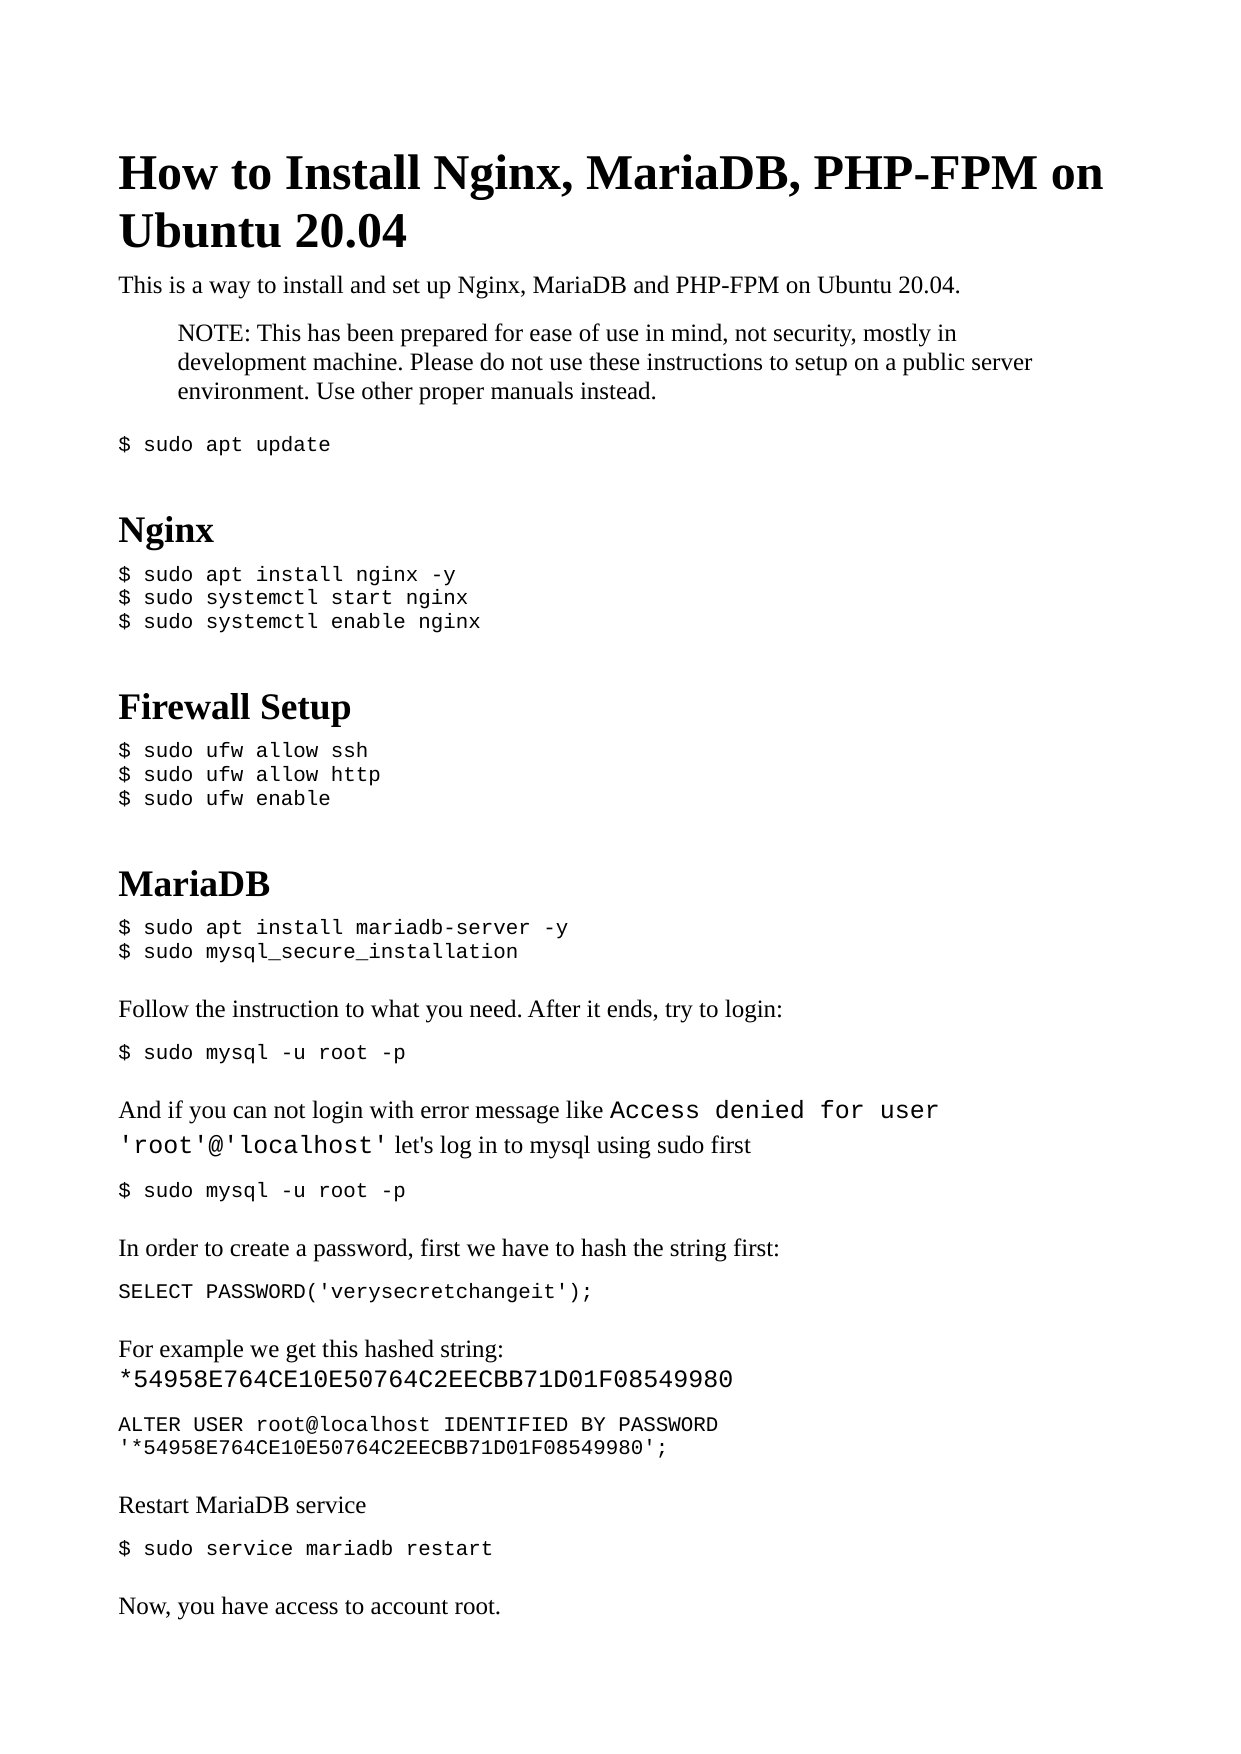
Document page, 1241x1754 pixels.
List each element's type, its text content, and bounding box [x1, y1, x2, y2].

subtitle How to Install Nginx, MariaDB, PHP-FPM on Ubuntu 20.04 [118, 143, 1122, 258]
text $ sudo ufw enable [118, 788, 1122, 811]
text $ sudo systemctl start nginx [118, 587, 1122, 611]
text This is a way to install and set up Nginx, MariaDB and PHP-FPM on Ubuntu 20.04. [118, 271, 1122, 299]
subtitle MariaDB [118, 862, 1122, 905]
text Restart MariaDB service [118, 1491, 1122, 1519]
text $ sudo systemctl enable nginx [118, 611, 1122, 634]
text $ sudo mysql -u root -p [118, 1180, 1122, 1203]
text For example we get this hashed string: *54958E764CE10E50764C2EECBB71D01F08549980 [118, 1334, 1122, 1395]
text $ sudo service mariadb restart [118, 1538, 1122, 1562]
subtitle Firewall Setup [118, 685, 1122, 728]
text Now, you have access to account root. [118, 1591, 1122, 1620]
text $ sudo apt install nginx -y [118, 563, 1122, 587]
text And if you can not login with error message like Access denied for user 'root'@'localhost' let's log in to mysql using sudo first [118, 1095, 1122, 1161]
text In order to create a password, first we have to hash the string first: [118, 1233, 1122, 1262]
text $ sudo mysql -u root -p [118, 1042, 1122, 1065]
text NOTE: This has been prepared for ease of use in mind, not security, mostly in development machine. Please do not use these instructions to setup on a public server environment. Use other proper manuals instead. [177, 318, 1063, 404]
text $ sudo apt update [118, 434, 1122, 458]
subtitle Nginx [118, 508, 1122, 551]
text $ sudo apt install mariadb-server -y [118, 917, 1122, 941]
text ALTER USER root@localhost IDENTIFIED BY PASSWORD '*54958E764CE10E50764C2EECBB71D01F08549980'; [118, 1414, 1122, 1461]
text $ sudo ufw allow http [118, 764, 1122, 788]
text $ sudo ufw allow ssh [118, 740, 1122, 764]
text $ sudo mysql_secure_installation [118, 941, 1122, 964]
text SELECT PASSWORD('verysecretchangeit'); [118, 1281, 1122, 1304]
text Follow the instruction to what you need. After it ends, try to login: [118, 994, 1122, 1023]
